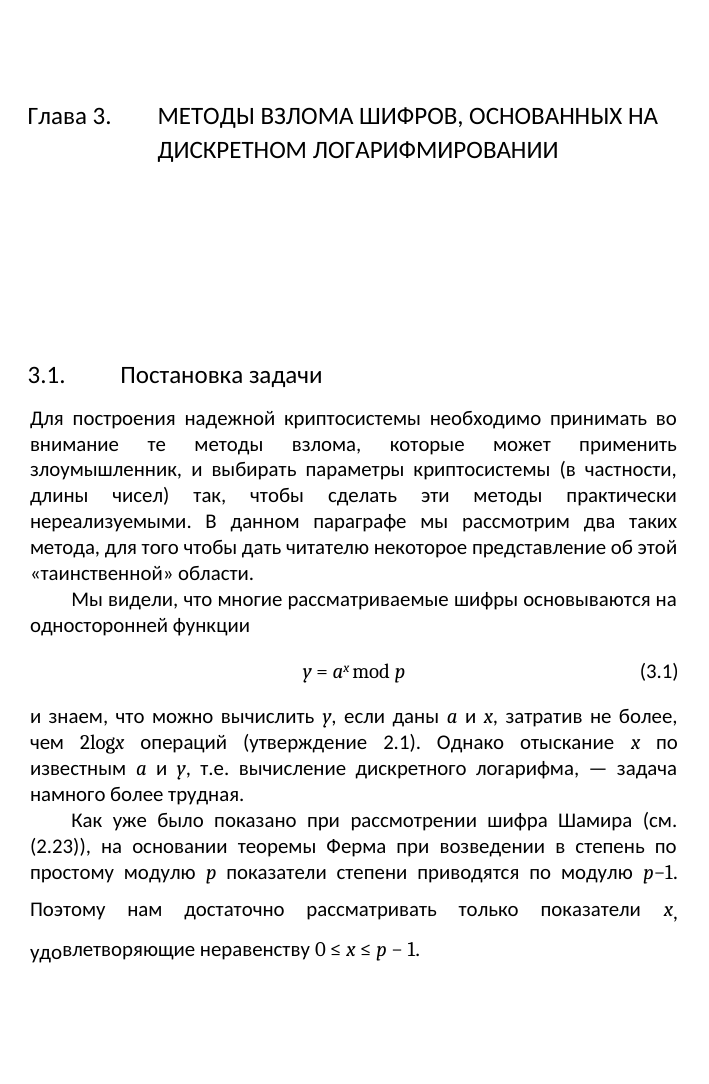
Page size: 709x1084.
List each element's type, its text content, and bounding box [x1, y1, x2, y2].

text Как уже было показано при рассмотрении шифра Шамира (см. (2.23)), на основании теоремы Ферма при возведении в степень по простому модулю p показатели степени приводятся по модулю p−1. Поэтому нам достаточно рассматривать только показатели x, удовлетворяющие неравенству 0 ≤ x ≤ p − 1. [30, 807, 678, 965]
text 3.1. Постановка задачи [27, 359, 678, 389]
text y = ax mod p (3.1) [28, 657, 678, 685]
text и знаем, что можно вычислить y, если даны a и x, затратив не более, чем 2logx операций (утверждение 2.1). Однако отыскание x по известным a и y, т.е. вычисление дискретного логарифма, — задача намного более трудная. [30, 703, 678, 806]
text Мы видели, что многие рассматриваемые шифры основываются на односторонней функции [30, 586, 678, 638]
text Для построения надежной криптосистемы необходимо принимать во внимание те методы взлома, которые может применить злоумышленник, и выбирать параметры криптосистемы (в частности, длины чисел) так, чтобы сделать эти методы практически нереализуемыми. В данном параграфе мы рассмотрим два таких метода, для того чтобы дать читателю некоторое представление об этой «таинственной» области. [30, 405, 678, 585]
text Глава 3. МЕТОДЫ ВЗЛОМА ШИФРОВ, ОСНОВАННЫХ НА ДИСКРЕТНОМ ЛОГАРИФМИРОВАНИИ [27, 100, 678, 165]
